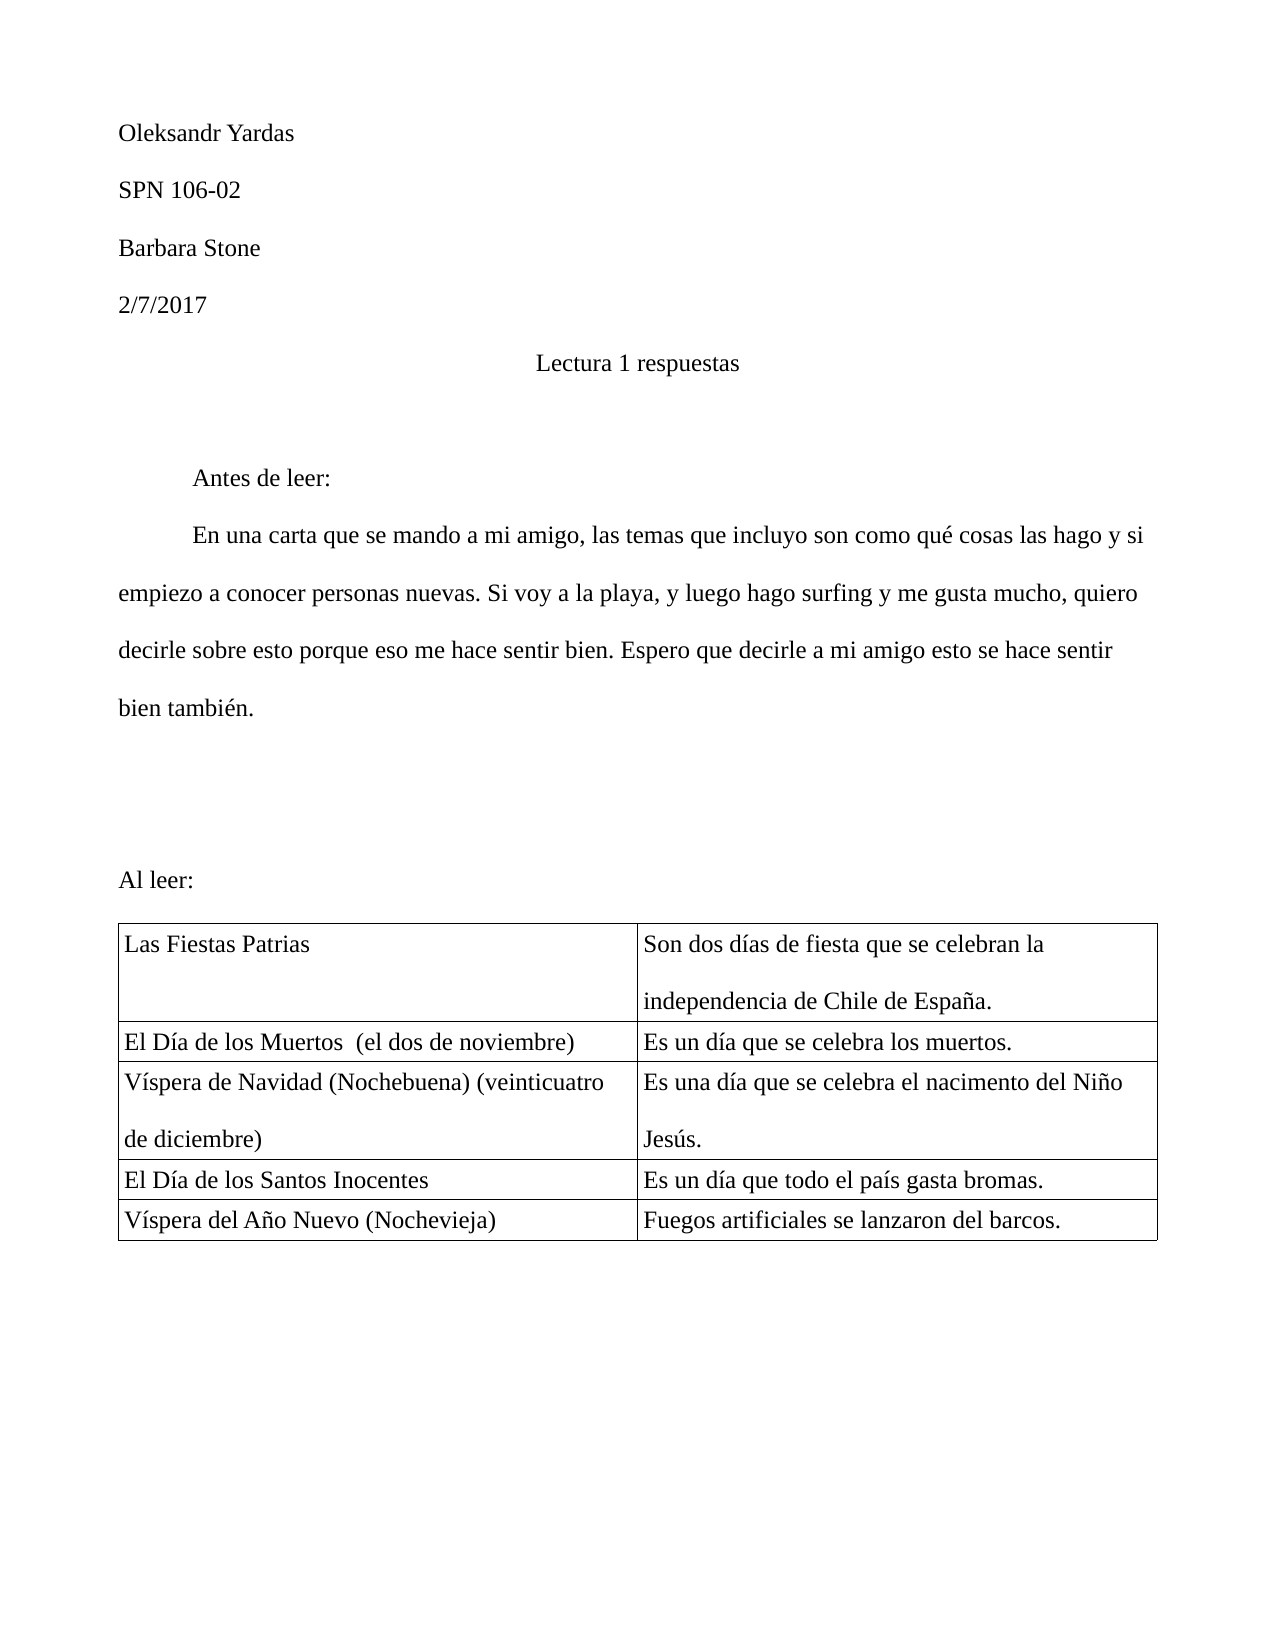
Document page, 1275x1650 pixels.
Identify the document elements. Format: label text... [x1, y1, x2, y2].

table_cell El Día de los Muertos (el dos de noviembre) [119, 1022, 637, 1061]
text Oleksandr Yardas [118, 118, 1157, 147]
text Al leer: [118, 866, 1157, 894]
table_header Las Fiestas Patrias [119, 924, 637, 1021]
text SPN 106-02 [118, 176, 1157, 204]
text En una carta que se mando a mi amigo, las temas que incluyo son como qué cosas las hago y si empiezo a conocer personas nuevas. Si voy a la playa, y luego hago surfing y me gusta mucho, quiero decirle sobre esto porque eso me hace sentir bien. Espero que decirle a mi amigo esto se hace sentir bien también. [118, 521, 1157, 722]
table_cell Fuegos artificiales se lanzaron del barcos. [638, 1200, 1157, 1240]
table_cell Es un día que se celebra los muertos. [638, 1022, 1157, 1061]
table_cell Es un día que todo el país gasta bromas. [638, 1160, 1157, 1199]
text 2/7/2017 [118, 291, 1157, 319]
table_cell Víspera del Año Nuevo (Nochevieja) [119, 1200, 637, 1240]
text Barbara Stone [118, 233, 1157, 262]
table_header Son dos días de fiesta que se celebran la independencia de Chile de España. [638, 924, 1157, 1021]
text Lectura 1 respuestas [118, 348, 1157, 377]
table_cell Víspera de Navidad (Nochebuena) (veinticuatro de diciembre) [119, 1062, 637, 1159]
text Antes de leer: [118, 463, 1157, 492]
table_cell El Día de los Santos Inocentes [119, 1160, 637, 1199]
table_cell Es una día que se celebra el nacimento del Niño Jesús. [638, 1062, 1157, 1159]
